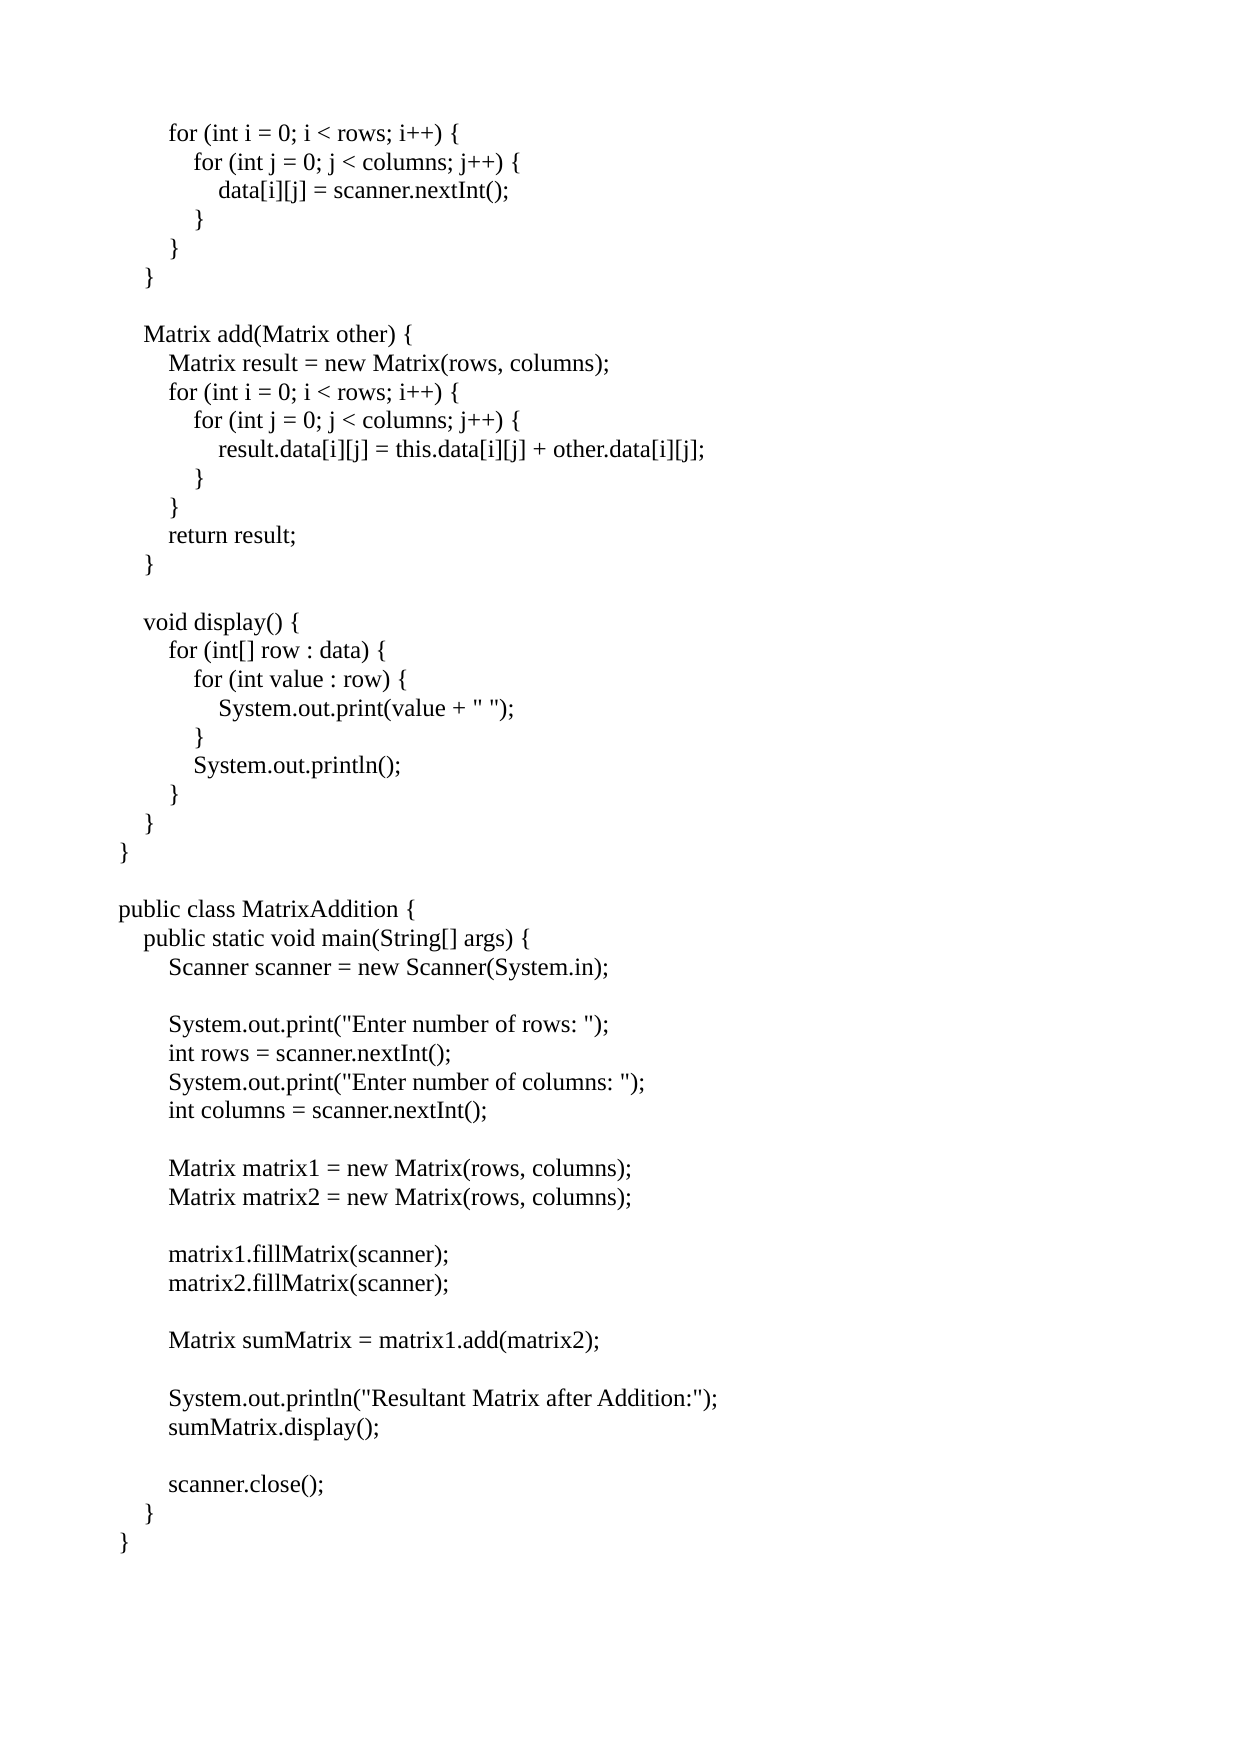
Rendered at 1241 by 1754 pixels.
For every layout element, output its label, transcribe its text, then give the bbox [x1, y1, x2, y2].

text System.out.println(); [118, 751, 1122, 779]
text System.out.println("Resultant Matrix after Addition:"); [118, 1383, 1122, 1412]
text public class MatrixAddition { [118, 894, 1122, 923]
text scanner.close(); [118, 1469, 1122, 1498]
text matrix1.fillMatrix(scanner); [118, 1239, 1122, 1268]
text System.out.print("Enter number of columns: "); [118, 1067, 1122, 1096]
text public static void main(String[] args) { [118, 923, 1122, 952]
text int rows = scanner.nextInt(); [118, 1038, 1122, 1067]
text Matrix add(Matrix other) { [118, 319, 1122, 348]
text for (int i = 0; i < rows; i++) { [118, 118, 1122, 147]
text Scanner scanner = new Scanner(System.in); [118, 952, 1122, 981]
text } [118, 233, 1122, 262]
text } [118, 808, 1122, 837]
text result.data[i][j] = this.data[i][j] + other.data[i][j]; [118, 434, 1122, 463]
text data[i][j] = scanner.nextInt(); [118, 176, 1122, 204]
text } [118, 1498, 1122, 1527]
text } [118, 549, 1122, 578]
text } [118, 492, 1122, 521]
text } [118, 1527, 1122, 1556]
text Matrix matrix1 = new Matrix(rows, columns); [118, 1153, 1122, 1182]
text } [118, 722, 1122, 751]
text for (int j = 0; j < columns; j++) { [118, 147, 1122, 176]
text matrix2.fillMatrix(scanner); [118, 1268, 1122, 1297]
text return result; [118, 521, 1122, 549]
text Matrix result = new Matrix(rows, columns); [118, 348, 1122, 377]
text } [118, 779, 1122, 808]
text System.out.print("Enter number of rows: "); [118, 1009, 1122, 1038]
text for (int j = 0; j < columns; j++) { [118, 406, 1122, 434]
text } [118, 204, 1122, 233]
text Matrix sumMatrix = matrix1.add(matrix2); [118, 1326, 1122, 1354]
text int columns = scanner.nextInt(); [118, 1096, 1122, 1124]
text System.out.print(value + " "); [118, 693, 1122, 722]
text for (int[] row : data) { [118, 636, 1122, 664]
text for (int i = 0; i < rows; i++) { [118, 377, 1122, 406]
text void display() { [118, 607, 1122, 636]
text } [118, 262, 1122, 291]
text } [118, 463, 1122, 492]
text for (int value : row) { [118, 664, 1122, 693]
text Matrix matrix2 = new Matrix(rows, columns); [118, 1182, 1122, 1211]
text } [118, 837, 1122, 866]
text sumMatrix.display(); [118, 1412, 1122, 1441]
